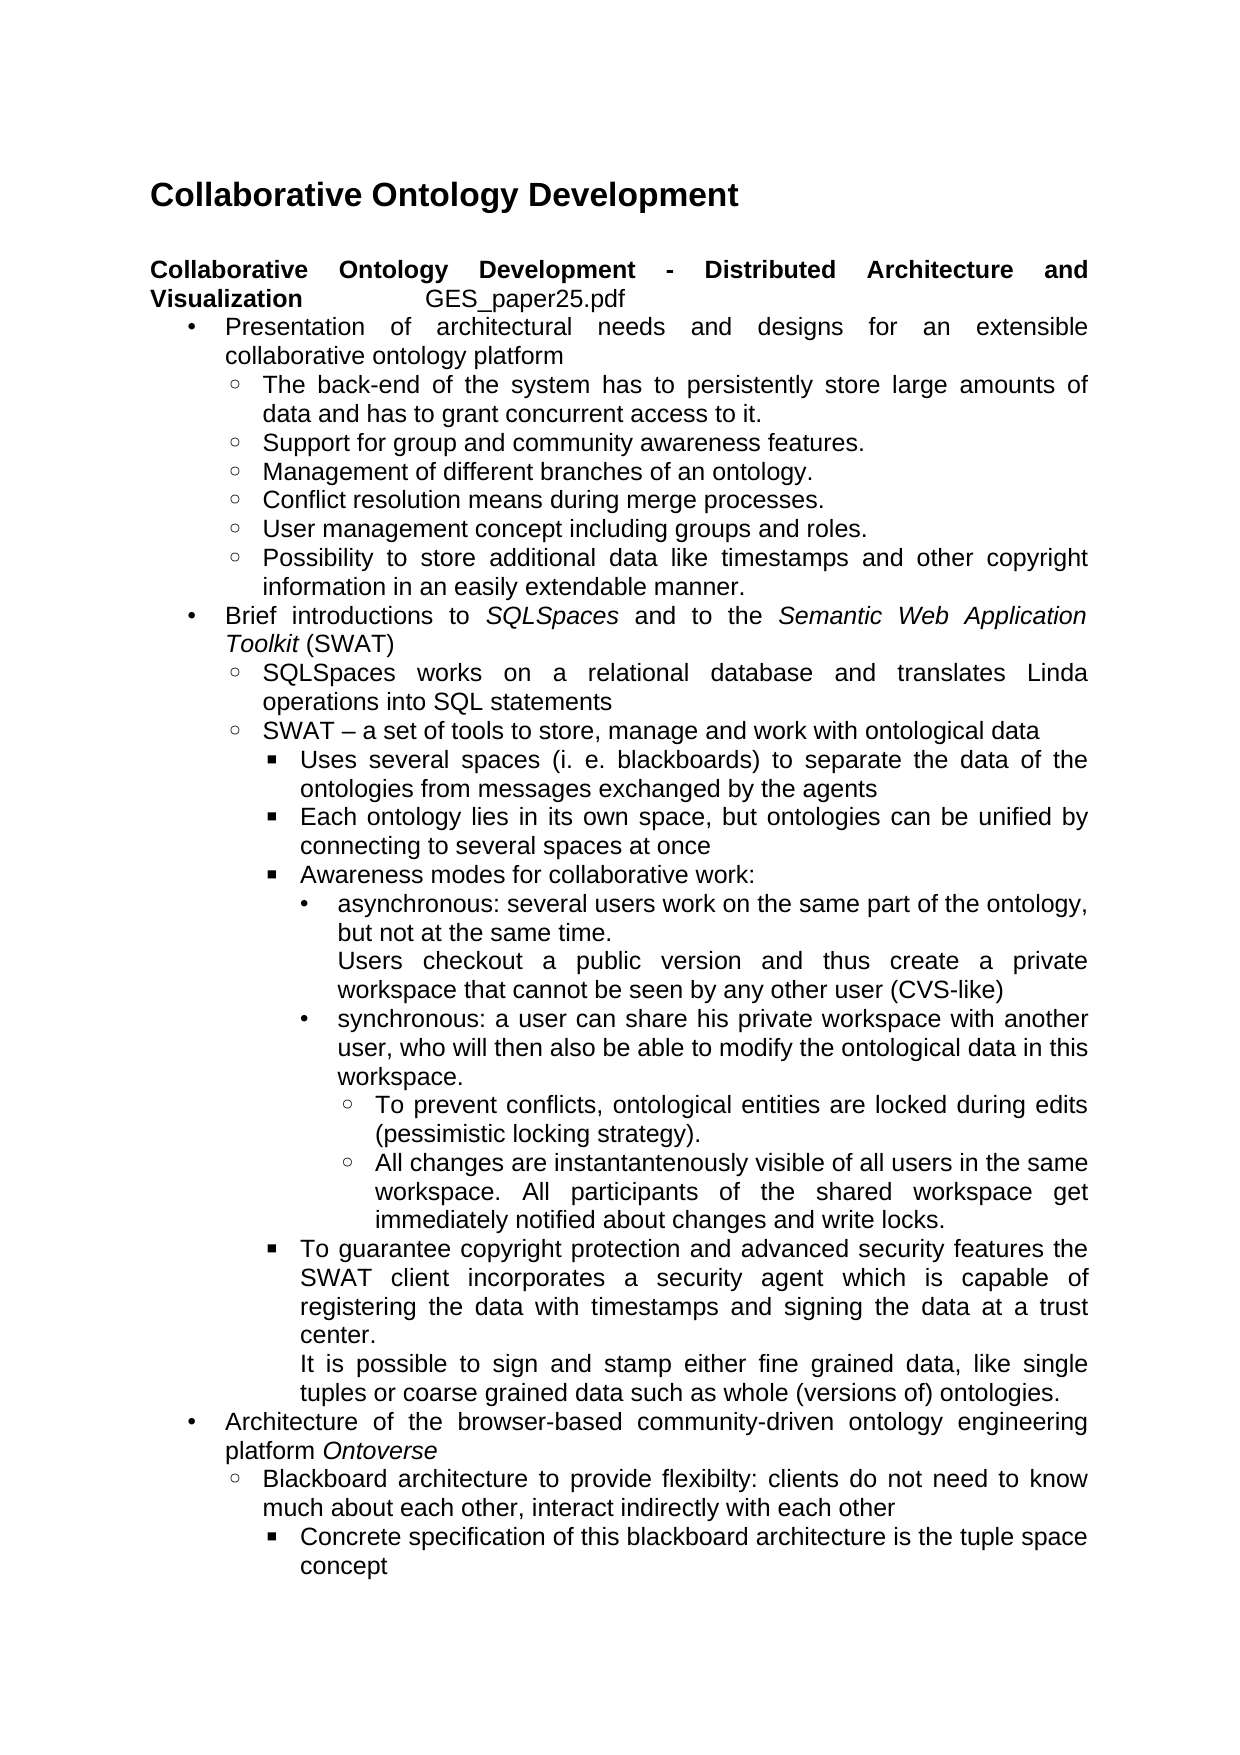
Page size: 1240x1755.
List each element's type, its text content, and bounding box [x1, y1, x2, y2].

list To prevent conflicts, ontological entities are locked during edits (pessimistic locking strategy). [337, 1090, 1089, 1148]
list Concrete specification of this blackboard architecture is the tuple space concept [262, 1522, 1089, 1579]
list Architecture of the browser-based community-driven ontology engineering platform Ontoverse [187, 1407, 1089, 1464]
list To guarantee copyright protection and advanced security features the SWAT client incorporates a security agent which is capable of registering the data with timestamps and signing the data at a trust center. [262, 1234, 1089, 1349]
list Presentation of architectural needs and designs for an extensible collaborative ontology platform [187, 312, 1089, 370]
list User management concept including groups and roles. [225, 514, 1089, 543]
list Awareness modes for collaborative work: [262, 860, 1089, 889]
list Blackboard architecture to provide flexibilty: clients do not need to know much about each other, interact indirectly with each other [225, 1464, 1089, 1522]
list The back-end of the system has to persistently store large amounts of data and has to grant concurrent access to it. [225, 370, 1089, 428]
list All changes are instantantenously visible of all users in the same workspace. All participants of the shared workspace get immediately notified about changes and write locks. [337, 1148, 1089, 1234]
list Possibility to store additional data like timestamps and other copyright information in an easily extendable manner. [225, 543, 1089, 601]
list Brief introductions to SQLSpaces and to the Semantic Web Application Toolkit (SWAT) [187, 601, 1089, 658]
list It is possible to sign and stamp either fine grained data, like single tuples or coarse grained data such as whole (versions of) ontologies. [262, 1349, 1089, 1407]
list Management of different branches of an ontology. [225, 456, 1089, 485]
list SQLSpaces works on a relational database and translates Linda operations into SQL statements [225, 658, 1089, 716]
list Conflict resolution means during merge processes. [225, 485, 1089, 514]
list synchronous: a user can share his private workspace with another user, who will then also be able to modify the ontological data in this workspace. [300, 1004, 1089, 1090]
text Collaborative Ontology Development - Distributed Architecture and Visualization GES_paper25.pdf [150, 255, 1089, 312]
subtitle Collaborative Ontology Development [150, 175, 1089, 214]
list Support for group and community awareness features. [225, 428, 1089, 456]
list Each ontology lies in its own space, but ontologies can be unified by connecting to several spaces at once [262, 802, 1089, 860]
list SWAT – a set of tools to store, manage and work with ontological data [225, 716, 1089, 745]
list Users checkout a public version and thus create a private workspace that cannot be seen by any other user (CVS-like) [300, 946, 1089, 1004]
list Uses several spaces (i. e. blackboards) to separate the data of the ontologies from messages exchanged by the agents [262, 745, 1089, 802]
list asynchronous: several users work on the same part of the ontology, but not at the same time. [300, 889, 1089, 946]
